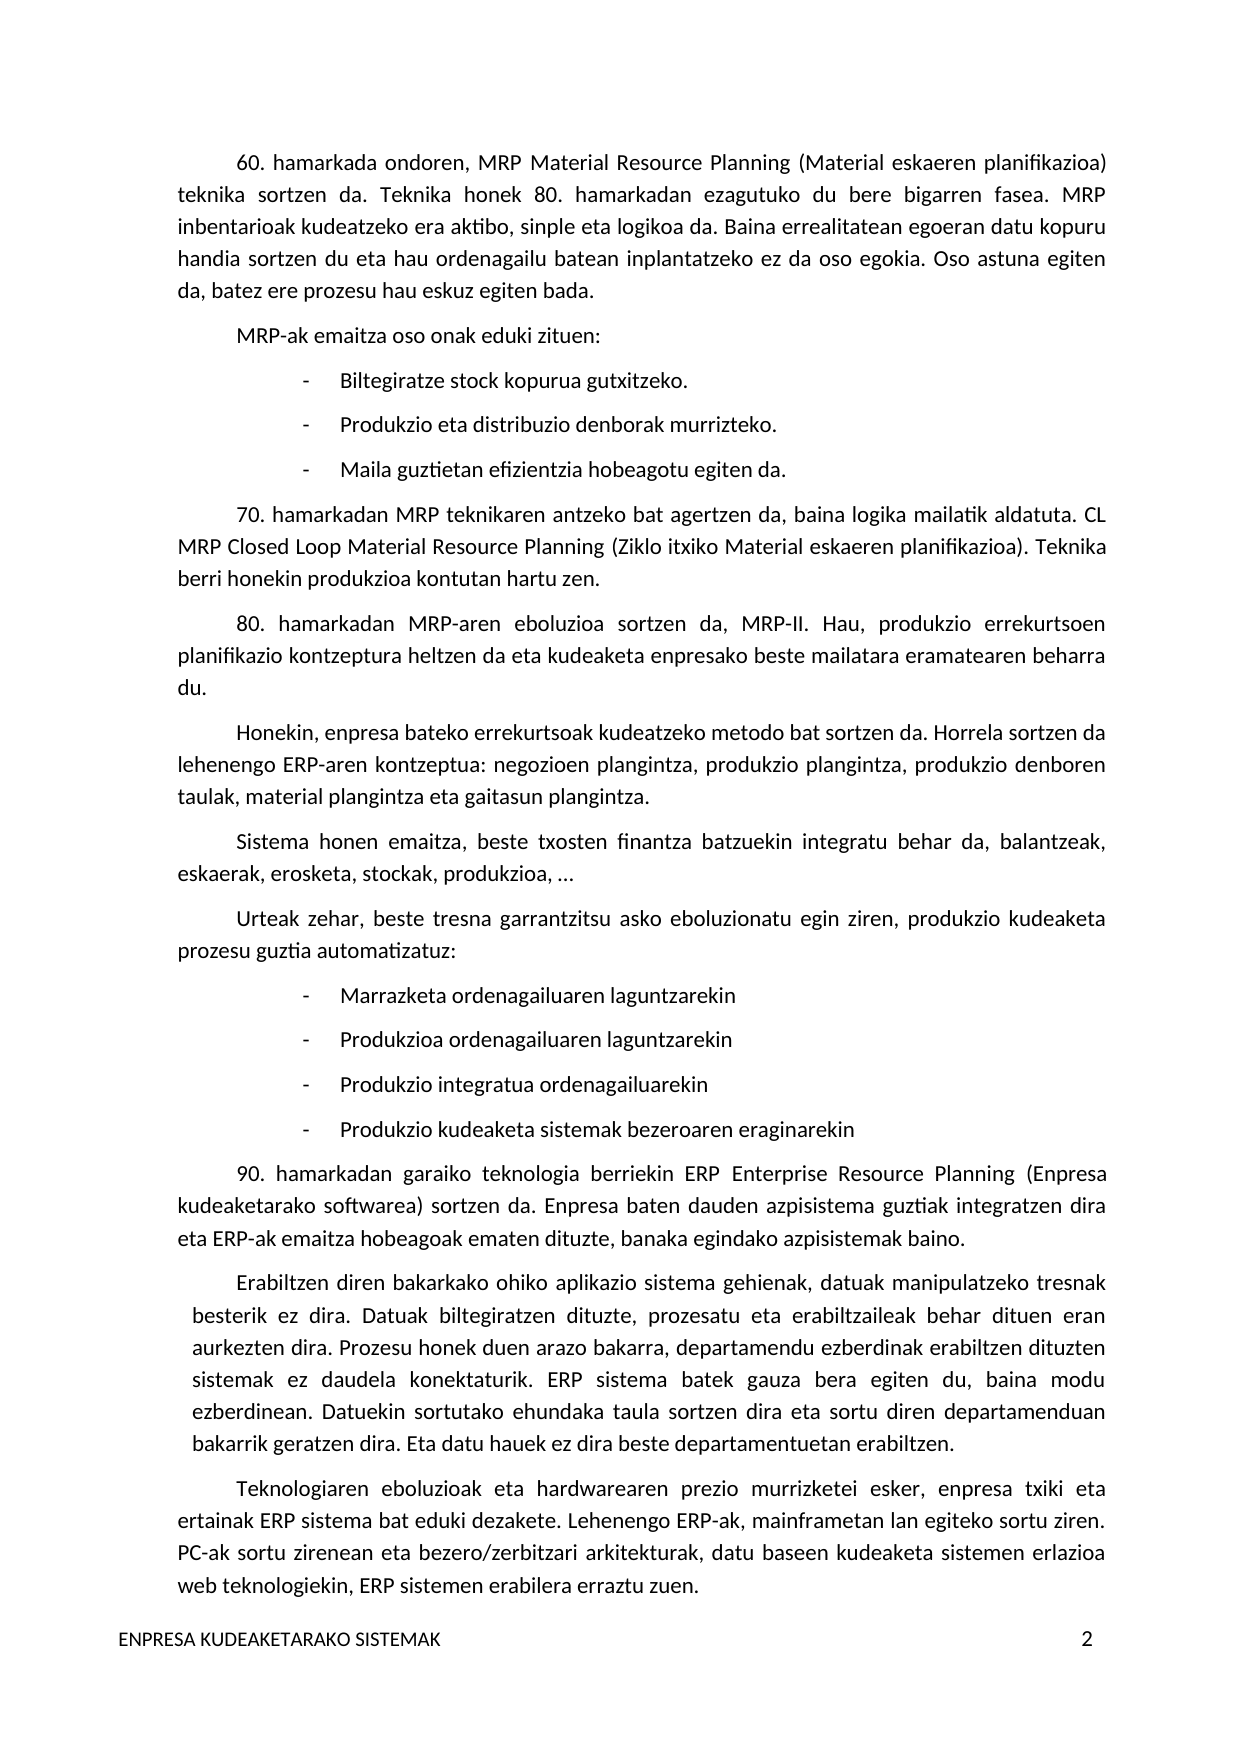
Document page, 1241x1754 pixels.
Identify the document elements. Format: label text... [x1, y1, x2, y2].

list Biltegiratze stock kopurua gutxitzeko. [302, 366, 1107, 394]
list Produkzio integratua ordenagailuarekin [302, 1070, 1107, 1098]
list Erabiltzen diren bakarkako ohiko aplikazio sistema gehienak, datuak manipulatzeko tresnak besterik ez dira. Datuak biltegiratzen dituzte, prozesatu eta erabiltzaileak behar dituen eran aurkezten dira. Prozesu honek duen arazo bakarra, departamendu ezberdinak erabiltzen dituzten sistemak ez daudela konektaturik. ERP sistema batek gauza bera egiten du, baina modu ezberdinean. Datuekin sortutako ehundaka taula sortzen dira eta sortu diren departamenduan bakarrik geratzen dira. Eta datu hauek ez dira beste departamentuetan erabiltzen. [192, 1268, 1107, 1457]
list 80. hamarkadan MRP-aren eboluzioa sortzen da, MRP-II. Hau, produkzio errekurtsoen planifikazio kontzeptura heltzen da eta kudeaketa enpresako beste mailatara eramatearen beharra du. [177, 609, 1107, 701]
list Marrazketa ordenagailuaren laguntzarekin [302, 981, 1107, 1009]
list 70. hamarkadan MRP teknikaren antzeko bat agertzen da, baina logika mailatik aldatuta. CL MRP Closed Loop Material Resource Planning (Ziklo itxiko Material eskaeren planifikazioa). Teknika berri honekin produkzioa kontutan hartu zen. [177, 500, 1107, 592]
list Produkzio kudeaketa sistemak bezeroaren eraginarekin [302, 1115, 1107, 1143]
list 90. hamarkadan garaiko teknologia berriekin ERP Enterprise Resource Planning (Enpresa kudeaketarako softwarea) sortzen da. Enpresa baten dauden azpisistema guztiak integratzen dira eta ERP-ak emaitza hobeagoak ematen dituzte, banaka egindako azpisistemak baino. [177, 1159, 1107, 1252]
list Teknologiaren eboluzioak eta hardwarearen prezio murrizketei esker, enpresa txiki eta ertainak ERP sistema bat eduki dezakete. Lehenengo ERP-ak, mainframetan lan egiteko sortu ziren. PC-ak sortu zirenean eta bezero/zerbitzari arkitekturak, datu baseen kudeaketa sistemen erlazioa web teknologiekin, ERP sistemen erabilera erraztu zuen. [177, 1474, 1107, 1599]
list 60. hamarkada ondoren, MRP Material Resource Planning (Material eskaeren planifikazioa) teknika sortzen da. Teknika honek 80. hamarkadan ezagutuko du bere bigarren fasea. MRP inbentarioak kudeatzeko era aktibo, sinple eta logikoa da. Baina errealitatean egoeran datu kopuru handia sortzen du eta hau ordenagailu batean inplantatzeko ez da oso egokia. Oso astuna egiten da, batez ere prozesu hau eskuz egiten bada. [177, 148, 1107, 304]
list Urteak zehar, beste tresna garrantzitsu asko eboluzionatu egin ziren, produkzio kudeaketa prozesu guztia automatizatuz: [177, 904, 1107, 964]
list Maila guztietan efizientzia hobeagotu egiten da. [302, 455, 1107, 483]
list MRP-ak emaitza oso onak eduki zituen: [177, 321, 1107, 349]
list Produkzio eta distribuzio denborak murrizteko. [302, 410, 1107, 438]
list Sistema honen emaitza, beste txosten finantza batzuekin integratu behar da, balantzeak, eskaerak, erosketa, stockak, produkzioa, … [177, 827, 1107, 887]
list Produkzioa ordenagailuaren laguntzarekin [302, 1025, 1107, 1053]
list Honekin, enpresa bateko errekurtsoak kudeatzeko metodo bat sortzen da. Horrela sortzen da lehenengo ERP-aren kontzeptua: negozioen plangintza, produkzio plangintza, produkzio denboren taulak, material plangintza eta gaitasun plangintza. [177, 718, 1107, 810]
